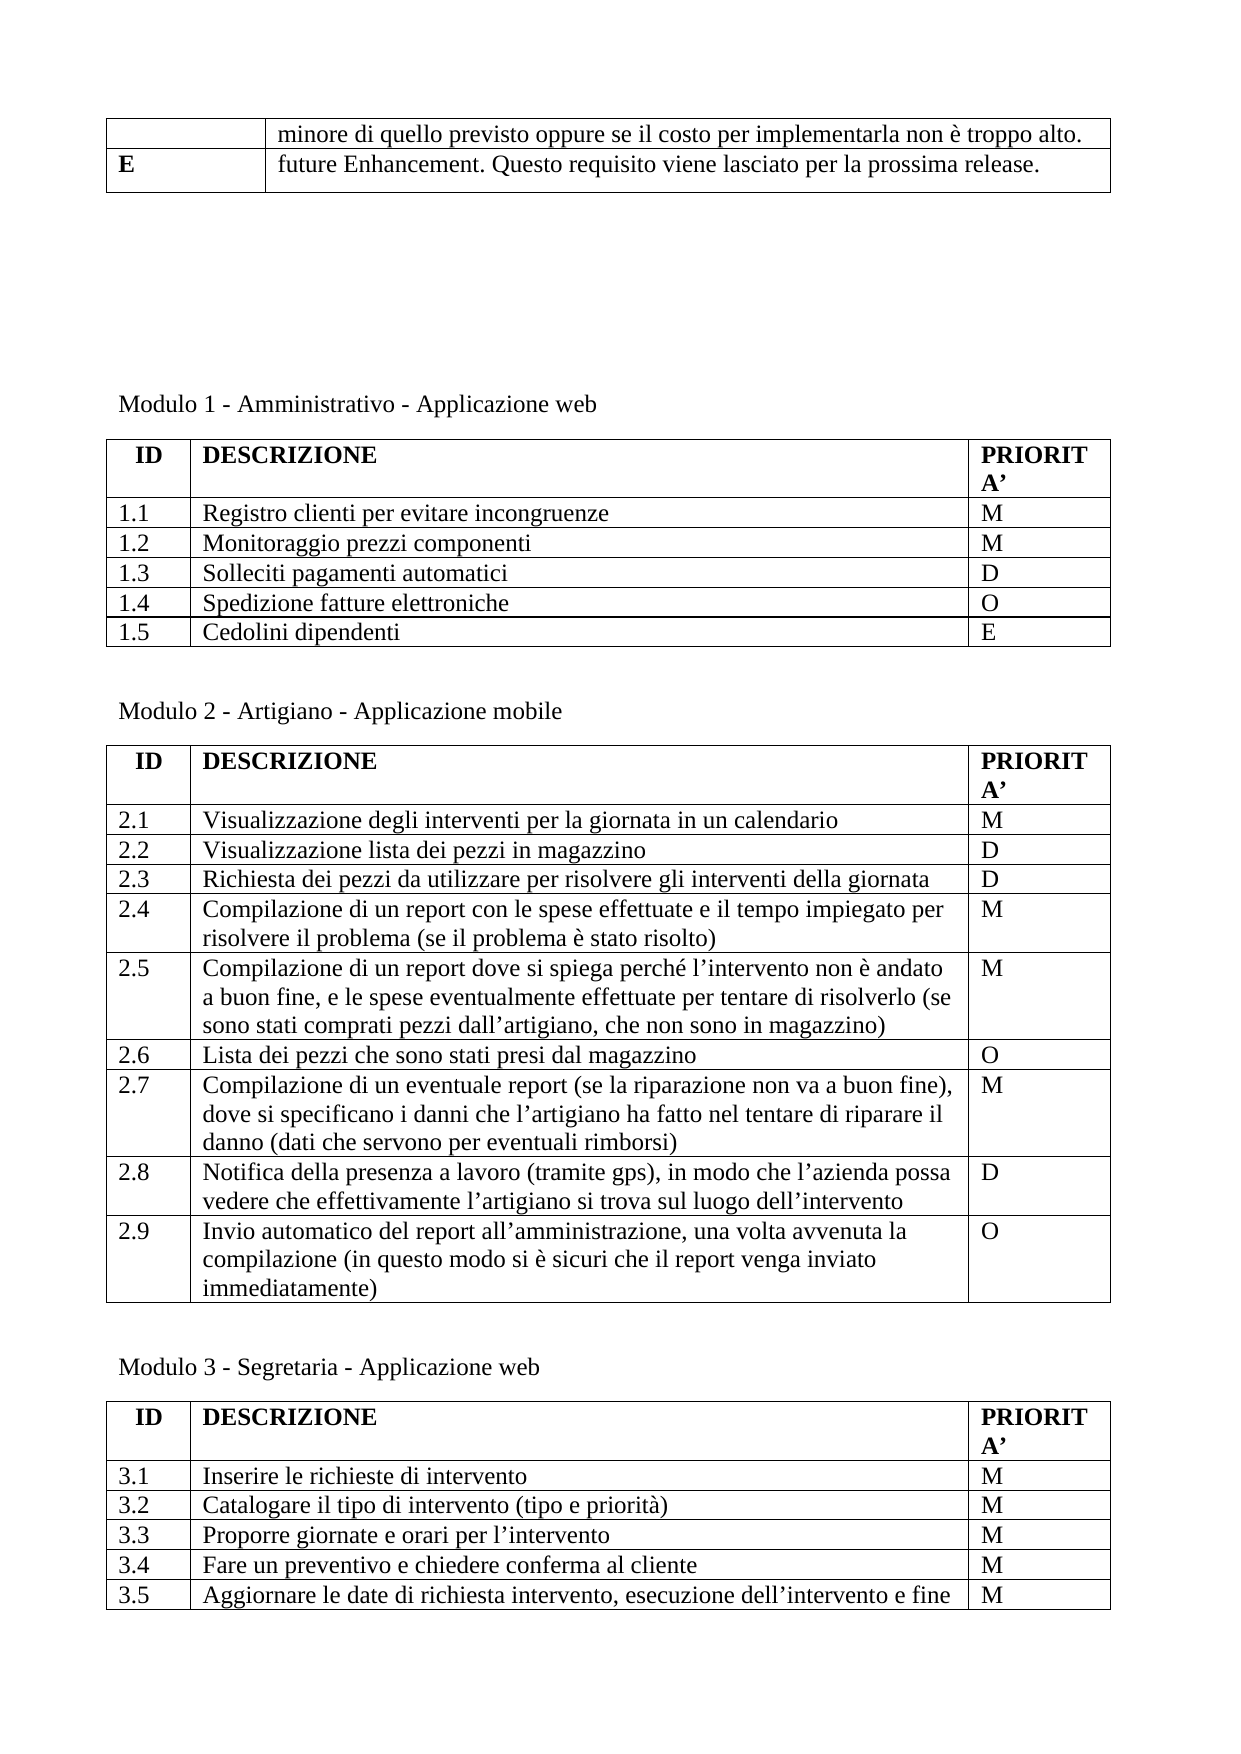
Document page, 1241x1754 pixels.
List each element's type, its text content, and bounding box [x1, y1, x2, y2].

table_cell 3.3 [107, 1520, 190, 1549]
text Modulo 3 - Segretaria - Applicazione web [118, 1352, 1122, 1381]
table_cell Lista dei pezzi che sono stati presi dal magazzino [191, 1040, 968, 1069]
table_cell Compilazione di un report con le spese effettuate e il tempo impiegato per risolvere il problema (se il problema è stato risolto) [191, 894, 968, 952]
table_cell Invio automatico del report all’amministrazione, una volta avvenuta la compilazione (in questo modo si è sicuri che il report venga inviato immediatamente) [191, 1216, 968, 1302]
table_cell Richiesta dei pezzi da utilizzare per risolvere gli interventi della giornata [191, 865, 968, 893]
table_cell D [969, 865, 1110, 893]
table_cell M [969, 1070, 1110, 1156]
table_cell future Enhancement. Questo requisito viene lasciato per la prossima release. [266, 149, 1110, 192]
table_cell M [969, 498, 1110, 527]
table_cell 1.2 [107, 528, 190, 557]
table_cell D [969, 1157, 1110, 1215]
table_cell 1.4 [107, 588, 190, 616]
table_cell Registro clienti per evitare incongruenze [191, 498, 968, 527]
table_header ID [107, 746, 190, 804]
table_cell Visualizzazione degli interventi per la giornata in un calendario [191, 805, 968, 834]
table_cell 2.8 [107, 1157, 190, 1215]
table_header ID [107, 1402, 190, 1460]
table_header DESCRIZIONE [191, 1402, 968, 1460]
table_cell M [969, 1520, 1110, 1549]
table_cell Notifica della presenza a lavoro (tramite gps), in modo che l’azienda possa vedere che effettivamente l’artigiano si trova sul luogo dell’intervento [191, 1157, 968, 1215]
table_header ID [107, 440, 190, 497]
table_cell D [969, 558, 1110, 587]
table_cell O [969, 1216, 1110, 1302]
table_cell 2.5 [107, 953, 190, 1039]
table_cell 2.9 [107, 1216, 190, 1302]
table_cell 2.3 [107, 865, 190, 893]
table_cell Spedizione fatture elettroniche [191, 588, 968, 616]
table_cell M [969, 1550, 1110, 1579]
table_cell 2.1 [107, 805, 190, 834]
table_cell 2.2 [107, 835, 190, 863]
table_cell M [969, 1491, 1110, 1519]
table_cell 3.1 [107, 1461, 190, 1489]
table_cell 2.7 [107, 1070, 190, 1156]
table_cell Compilazione di un eventuale report (se la riparazione non va a buon fine), dove si specificano i danni che l’artigiano ha fatto nel tentare di riparare il danno (dati che servono per eventuali rimborsi) [191, 1070, 968, 1156]
table_cell 1.5 [107, 618, 190, 646]
table_cell Proporre giornate e orari per l’intervento [191, 1520, 968, 1549]
table_cell Cedolini dipendenti [191, 618, 968, 646]
table_header PRIORITA’ [969, 440, 1110, 497]
table_header DESCRIZIONE [191, 746, 968, 804]
text Modulo 2 - Artigiano - Applicazione mobile [118, 696, 1122, 725]
table_cell 3.2 [107, 1491, 190, 1519]
table_cell M [969, 894, 1110, 952]
table_header PRIORITA’ [969, 1402, 1110, 1460]
table_cell M [969, 805, 1110, 834]
table_cell Fare un preventivo e chiedere conferma al cliente [191, 1550, 968, 1579]
table_cell Visualizzazione lista dei pezzi in magazzino [191, 835, 968, 863]
table_cell M [969, 1461, 1110, 1489]
text Modulo 1 - Amministrativo - Applicazione web [118, 389, 1122, 418]
table_cell 2.4 [107, 894, 190, 952]
table_cell M [969, 953, 1110, 1039]
table_header PRIORITA’ [969, 746, 1110, 804]
table_cell minore di quello previsto oppure se il costo per implementarla non è troppo alto. [266, 119, 1110, 148]
table_cell 3.4 [107, 1550, 190, 1579]
table_cell 1.1 [107, 498, 190, 527]
table_cell Monitoraggio prezzi componenti [191, 528, 968, 557]
table_cell 2.6 [107, 1040, 190, 1069]
table_cell Compilazione di un report dove si spiega perché l’intervento non è andato a buon fine, e le spese eventualmente effettuate per tentare di risolverlo (se sono stati comprati pezzi dall’artigiano, che non sono in magazzino) [191, 953, 968, 1039]
table_cell Aggiornare le date di richiesta intervento, esecuzione dell’intervento e fine [191, 1580, 968, 1609]
table_cell D [969, 835, 1110, 863]
table_cell M [969, 528, 1110, 557]
table_cell M [969, 1580, 1110, 1609]
table_cell Catalogare il tipo di intervento (tipo e priorità) [191, 1491, 968, 1519]
table_cell E [969, 618, 1110, 646]
table_header DESCRIZIONE [191, 440, 968, 497]
table_cell 1.3 [107, 558, 190, 587]
table_cell Inserire le richieste di intervento [191, 1461, 968, 1489]
table_cell O [969, 588, 1110, 616]
table_cell [107, 119, 265, 148]
table_cell O [969, 1040, 1110, 1069]
table_cell 3.5 [107, 1580, 190, 1609]
table_cell E [107, 149, 265, 192]
table_cell Solleciti pagamenti automatici [191, 558, 968, 587]
